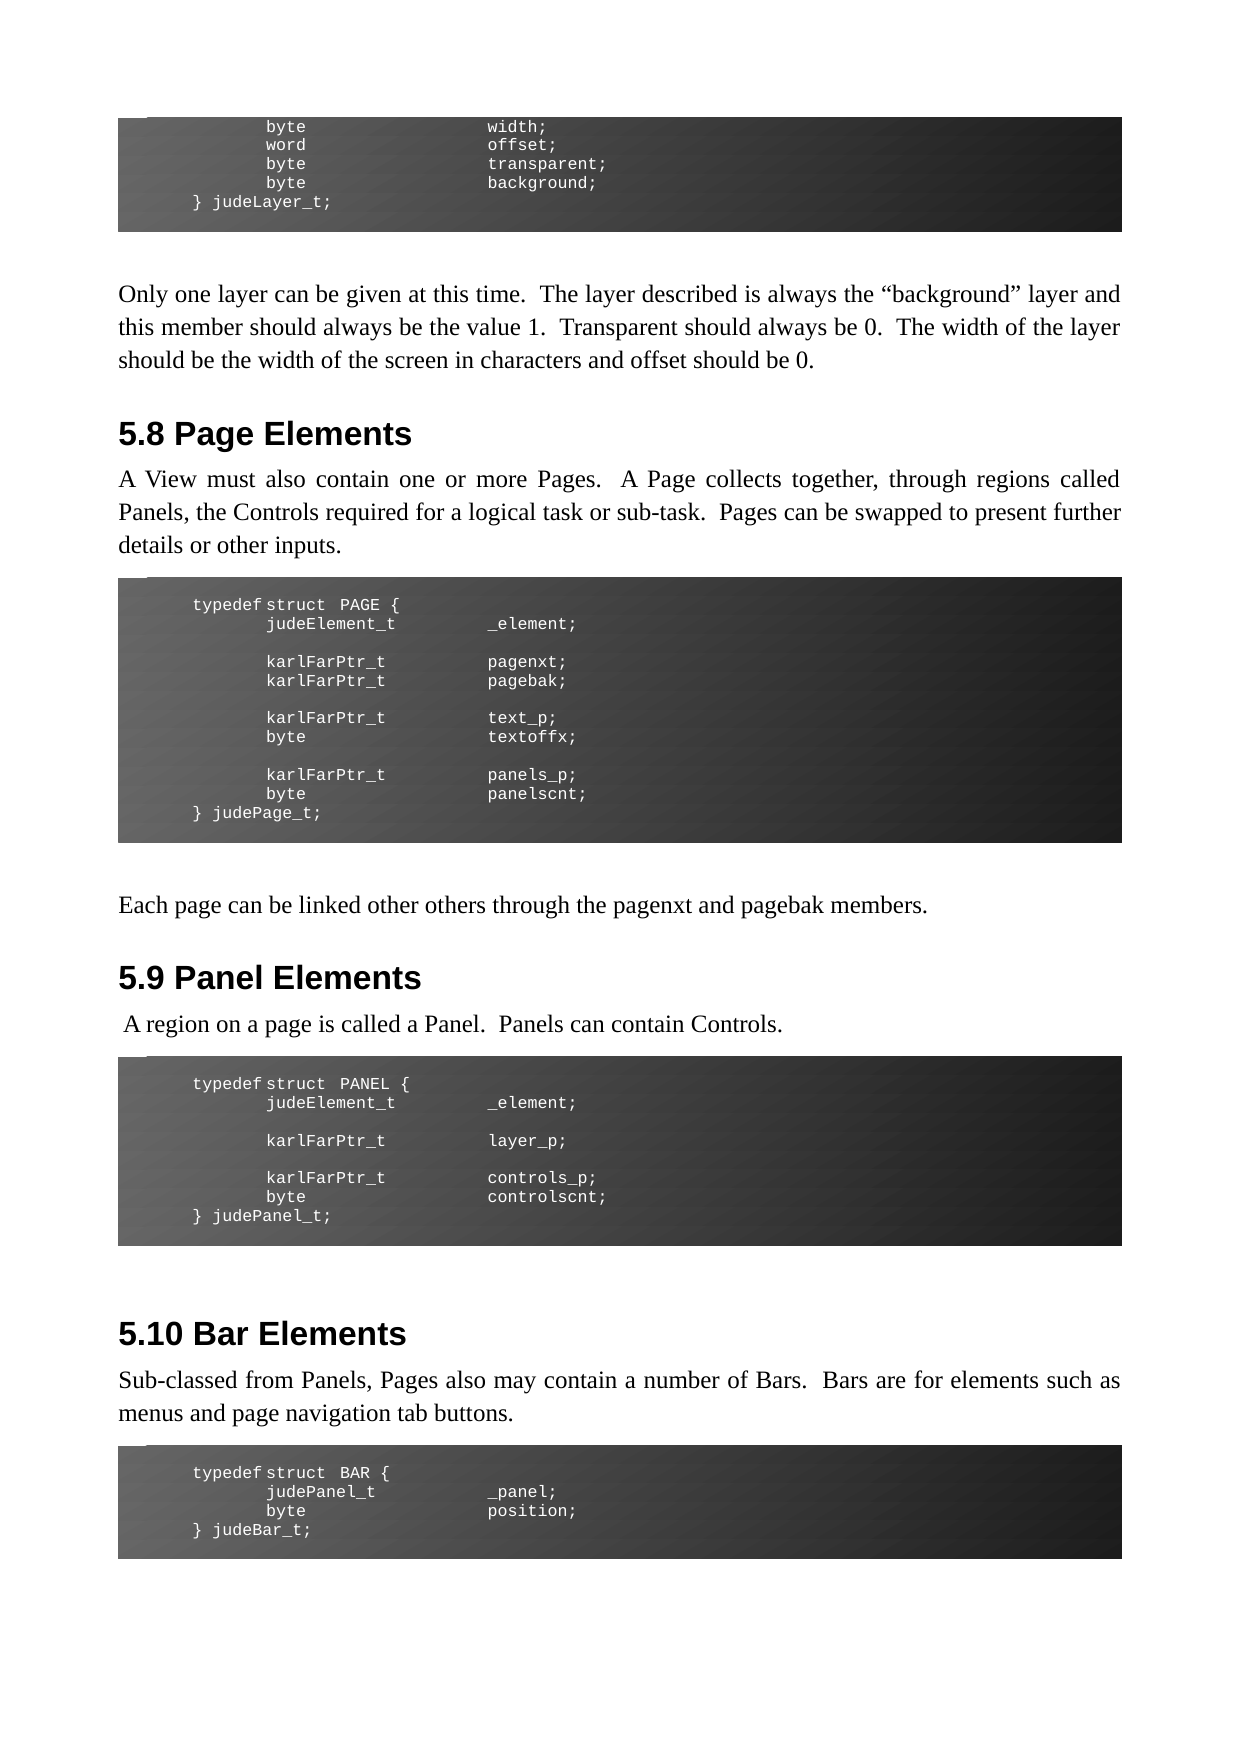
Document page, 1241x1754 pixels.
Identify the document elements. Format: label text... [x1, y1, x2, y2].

subtitle 5.9 Panel Elements [118, 958, 1122, 997]
text } judeBar_t; [118, 1521, 1122, 1540]
text karlFarPtr_t layer_p; [118, 1132, 1122, 1151]
text } judePage_t; [118, 804, 1122, 823]
text judeElement_t _element; [118, 1094, 1122, 1113]
text karlFarPtr_t panels_p; [118, 767, 1122, 786]
text byte background; [118, 175, 1122, 193]
text Only one layer can be given at this time. The layer described is always the “background” layer and this member should always be the value 1. Transparent should always be 0. The width of the layer should be the width of the screen in characters and offset should be 0. [118, 279, 1122, 374]
text Sub-classed from Panels, Pages also may contain a number of Bars. Bars are for elements such as menus and page navigation tab buttons. [118, 1365, 1122, 1427]
text A View must also contain one or more Pages. A Page collects together, through regions called Panels, the Controls required for a logical task or sub-task. Pages can be swapped to present further details or other inputs. [118, 464, 1122, 559]
subtitle 5.10 Bar Elements [118, 1314, 1122, 1352]
text byte position; [118, 1502, 1122, 1521]
text karlFarPtr_t pagebak; [118, 672, 1122, 691]
text A region on a page is called a Panel. Panels can contain Controls. [118, 1009, 1122, 1038]
text byte transparent; [118, 156, 1122, 175]
text typedef struct PAGE { [118, 597, 1122, 616]
text byte controlscnt; [118, 1189, 1122, 1208]
text word offset; [118, 137, 1122, 156]
text judeElement_t _element; [118, 616, 1122, 635]
text byte textoffx; [118, 729, 1122, 748]
text karlFarPtr_t controls_p; [118, 1170, 1122, 1189]
text karlFarPtr_t text_p; [118, 710, 1122, 729]
subtitle 5.8 Page Elements [118, 413, 1122, 452]
text } judeLayer_t; [118, 193, 1122, 212]
text byte panelscnt; [118, 786, 1122, 804]
text typedef struct BAR { [118, 1464, 1122, 1483]
text karlFarPtr_t pagenxt; [118, 653, 1122, 672]
text typedef struct PANEL { [118, 1076, 1122, 1094]
text Each page can be linked other others through the pagenxt and pagebak members. [118, 890, 1122, 918]
text judePanel_t _panel; [118, 1483, 1122, 1502]
text } judePanel_t; [118, 1208, 1122, 1227]
text byte width; [118, 118, 1122, 137]
